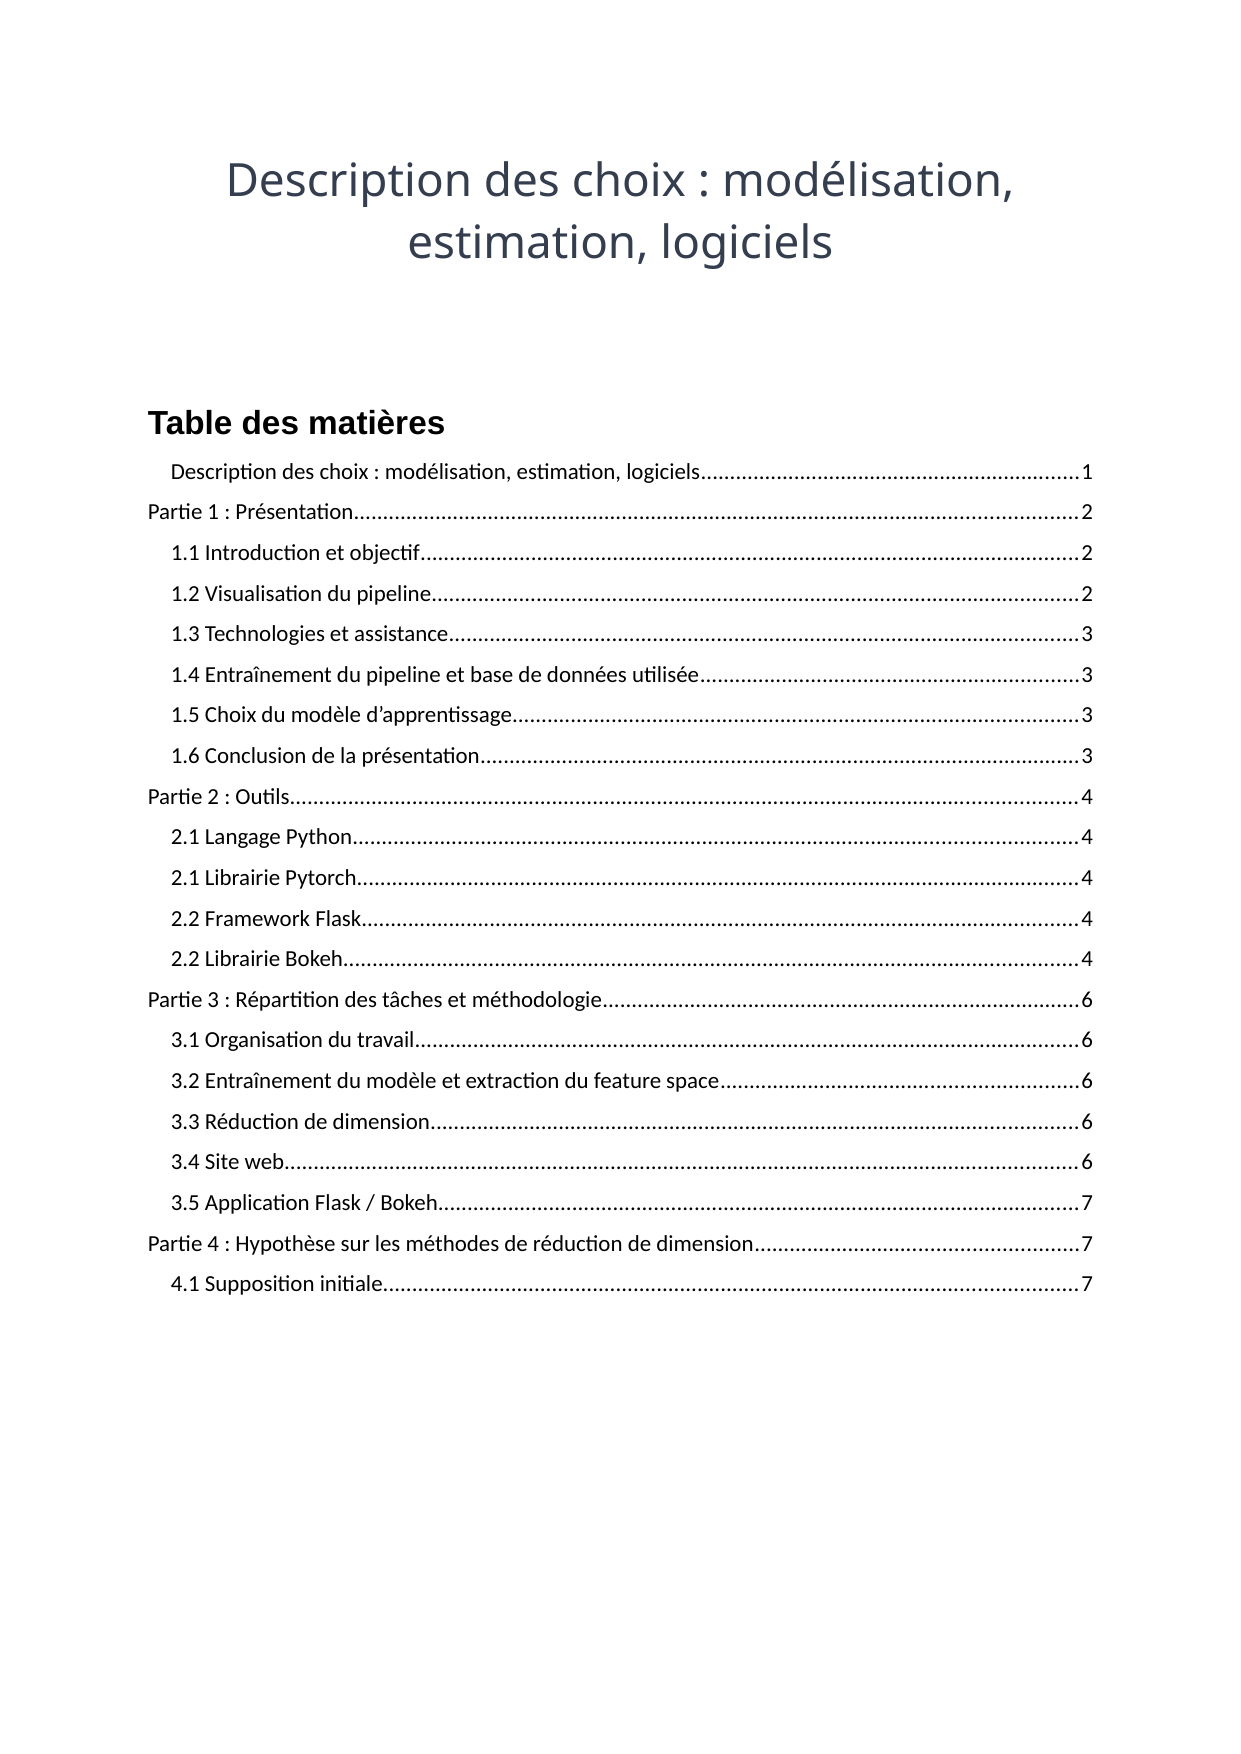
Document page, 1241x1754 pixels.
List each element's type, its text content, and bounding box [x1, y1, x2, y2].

text 3.2 Entraînement du modèle et extraction du feature space 6 [171, 1066, 1093, 1094]
subtitle Table des matières [148, 403, 1093, 441]
text 1.3 Technologies et assistance 3 [171, 619, 1093, 647]
subtitle Description des choix : modélisation, estimation, logiciels [148, 148, 1093, 272]
text 3.5 Application Flask / Bokeh 7 [171, 1188, 1093, 1216]
text 2.2 Librairie Bokeh 4 [171, 944, 1093, 972]
text 2.2 Framework Flask 4 [171, 904, 1093, 932]
text 3.4 Site web 6 [171, 1147, 1093, 1176]
text Partie 3 : Répartition des tâches et méthodologie 6 [148, 985, 1093, 1013]
text 4.1 Supposition initiale 7 [171, 1269, 1093, 1297]
text 1.6 Conclusion de la présentation 3 [171, 741, 1093, 769]
text Partie 2 : Outils 4 [148, 782, 1093, 810]
text Partie 4 : Hypothèse sur les méthodes de réduction de dimension 7 [148, 1229, 1093, 1257]
text 1.4 Entraînement du pipeline et base de données utilisée 3 [171, 660, 1093, 688]
text 1.5 Choix du modèle d’apprentissage 3 [171, 701, 1093, 729]
text 2.1 Langage Python 4 [171, 822, 1093, 851]
text 1.1 Introduction et objectif 2 [171, 538, 1093, 566]
text 2.1 Librairie Pytorch 4 [171, 863, 1093, 891]
text Description des choix : modélisation, estimation, logiciels 1 [171, 457, 1093, 485]
text Partie 1 : Présentation 2 [148, 497, 1093, 526]
text 3.3 Réduction de dimension 6 [171, 1107, 1093, 1135]
text 1.2 Visualisation du pipeline 2 [171, 579, 1093, 607]
text 3.1 Organisation du travail 6 [171, 1026, 1093, 1054]
